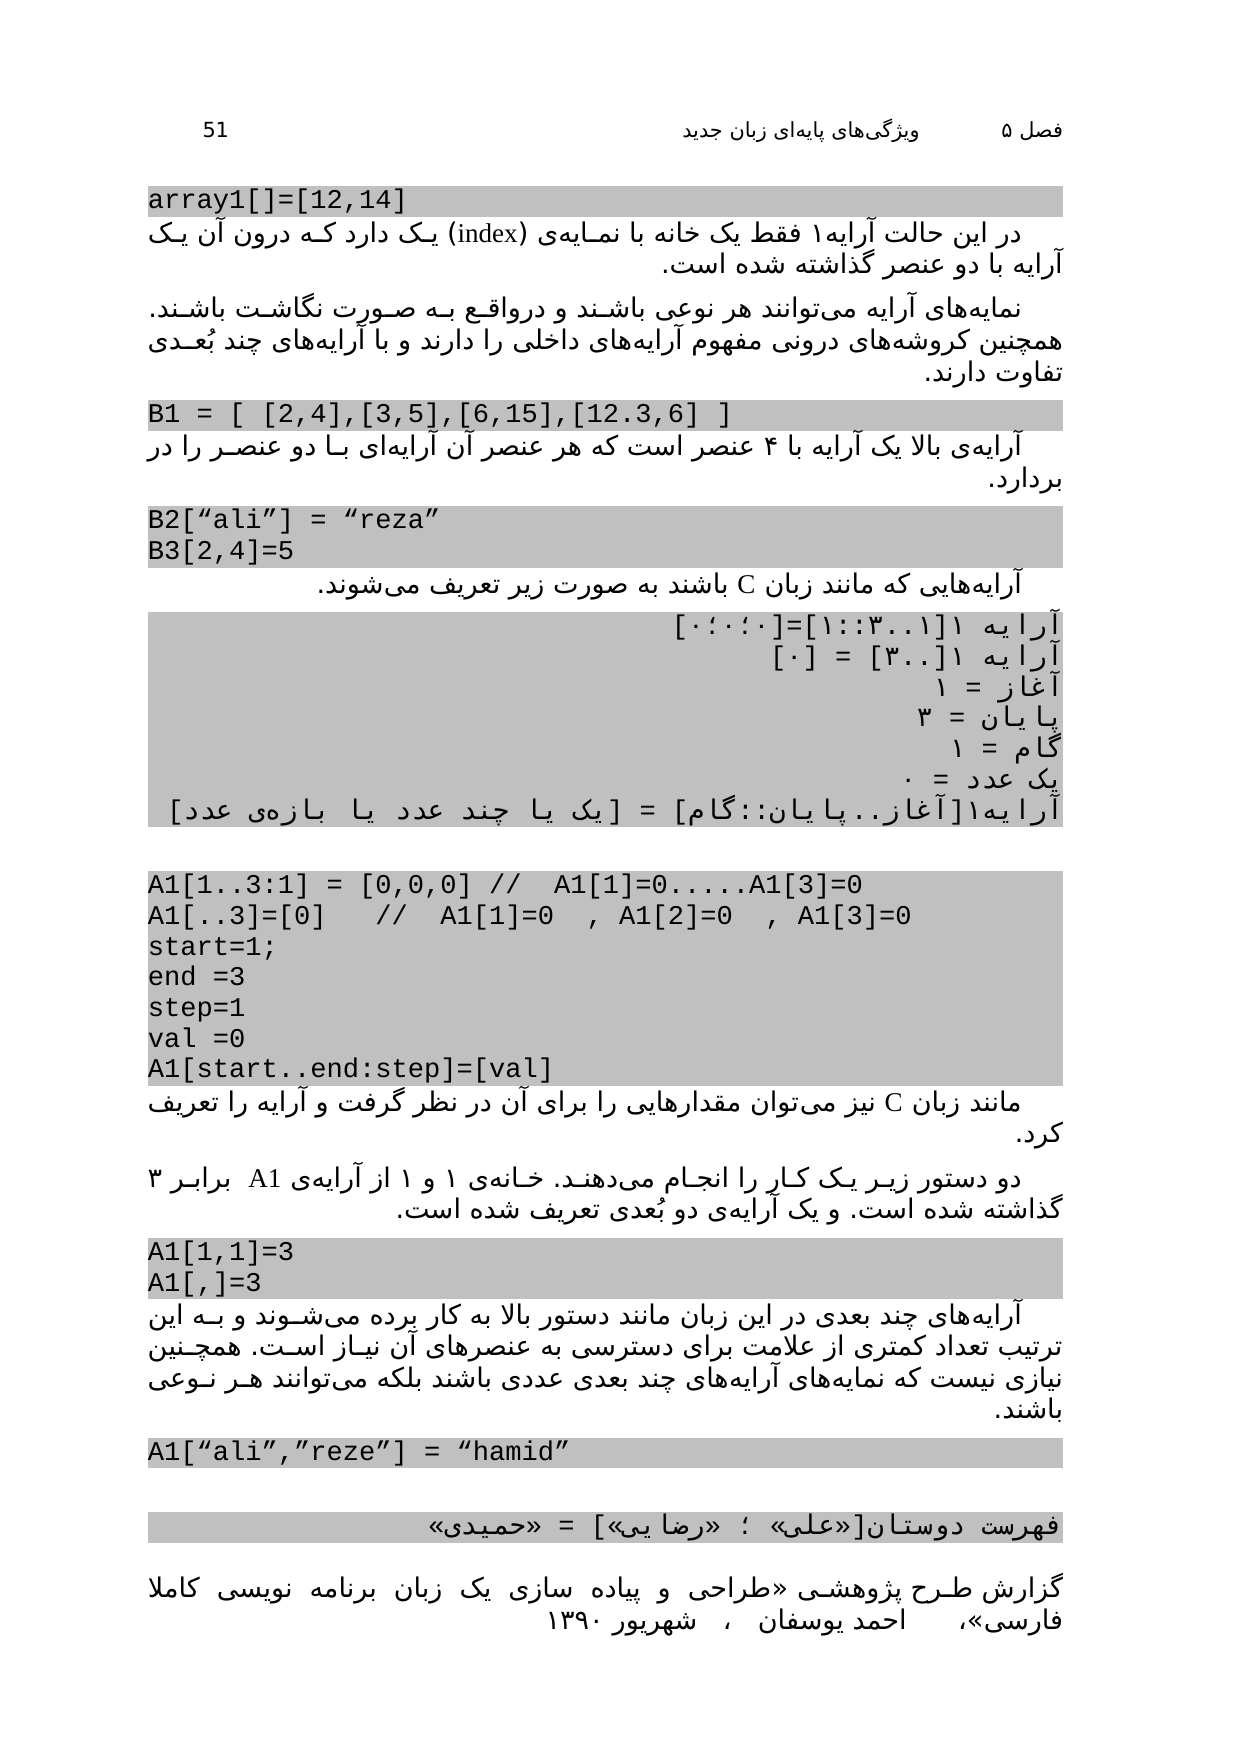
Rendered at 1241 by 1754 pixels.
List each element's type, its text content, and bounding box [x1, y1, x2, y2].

text A1[..3]=[0] // A1[1]=0 , A1[2]=0 , A1[3]=0 [148, 902, 1063, 932]
text A1[start..end:step]=[val] [148, 1055, 1063, 1086]
text مانند زبان C نیز می‌توان مقدارهایی را برای آن در نظر گرفت و آرایه را تعریف کرد. [148, 1086, 1063, 1149]
text پایان = ۳ [148, 704, 1063, 735]
text نمایه‌های آرایه می‌توانند هر نوعی باشند و در‌واقع به صورت نگاشت باشند. همچنین کروشه‌های درونی مفهوم آرایه‌های داخلی را دارند و با آرایه‌های چند بُعدی تفاوت دارند. [148, 293, 1063, 387]
text آرایه ۱[۱..۳::۱]=[۰؛۰؛۰] [148, 612, 1063, 643]
text دو دستور زیر یک کار را انجام می‌دهند. خانه‌ی ۱ و ۱ از آرایه‌ی A1 برابر ۳ گذاشته شده است. و یک آرایه‌ی دو بُعدی تعریف شده است. [148, 1162, 1063, 1225]
text start=1; [148, 932, 1063, 963]
text آرایه‌هایی که مانند زبان C باشند به صورت زیر تعریف می‌شوند. [148, 568, 1063, 599]
text A1[“ali”,”reze”] = “hamid” [148, 1438, 1063, 1468]
text step=1 [148, 994, 1063, 1024]
text در این حالت آرایه۱ فقط یک خانه با نمایه‌ی (index) یک دارد که درون آن یک آرایه با دو عنصر گذاشته شده است. [148, 217, 1063, 280]
text array1[]=[12,14] [148, 186, 1063, 217]
text B3[2,4]=5 [148, 537, 1063, 568]
text A1[1..3:1] = [0,0,0] // A1[1]=0.....A1[3]=0 [148, 871, 1063, 902]
text val =0 [148, 1024, 1063, 1055]
text آرایه ۱[..۳] = [۰] [148, 643, 1063, 673]
text آغاز = ۱ [148, 673, 1063, 704]
text گام = ۱ [148, 735, 1063, 766]
text آرایه‌ی بالا یک آرایه با ۴ عنصر است که هر عنصر آن آرایه‌ای با دو عنصر را در بردارد. [148, 431, 1063, 494]
text یک عدد = ۰ [148, 766, 1063, 796]
text آرایه۱[آغاز..پایان::گام] = [یک یا چند عدد یا بازه‌ی عدد] [148, 796, 1063, 827]
text B1 = [ [2,4],[3,5],[6,15],[12.3,6] ] [148, 400, 1063, 431]
text A1[1,1]=3 [148, 1238, 1063, 1268]
text A1[,]=3 [148, 1268, 1063, 1299]
text فهرست دوستان[«علی» ؛ «رضایی»] = «حمیدی» [148, 1512, 1063, 1543]
text end =3 [148, 963, 1063, 994]
text B2[“ali”] = “reza” [148, 506, 1063, 537]
text آرایه‌های چند بعدی در این زبان مانند دستور بالا به کار برده می‌شوند و به این ترتیب تعداد کمتری از علامت برای دسترسی به عنصرهای آن نیاز است. همچنین نیازی نیست که نمایه‌های آرایه‌های چند بعدی عددی باشند بلکه می‌توانند هر نوعی باشند. [148, 1299, 1063, 1425]
